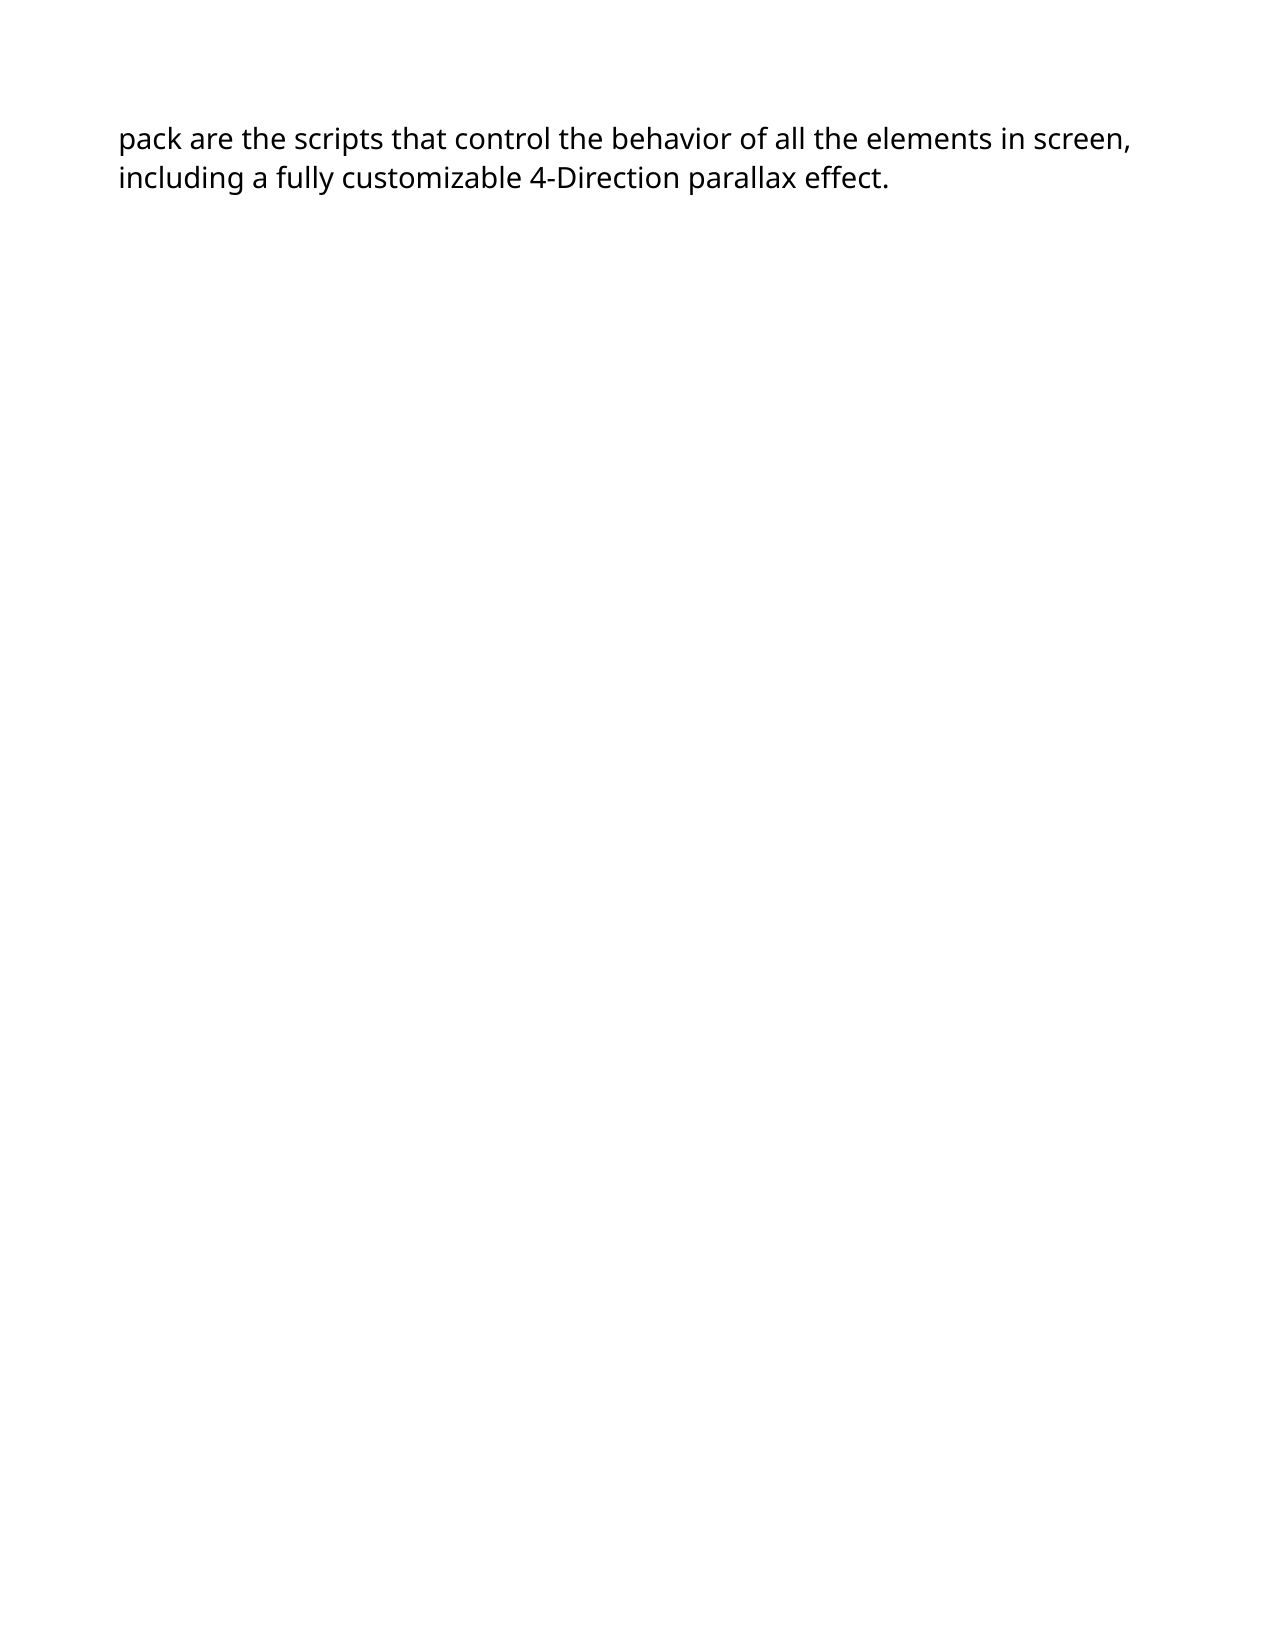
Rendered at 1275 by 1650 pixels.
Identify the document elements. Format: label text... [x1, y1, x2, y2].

text pack are the scripts that control the behavior of all the elements in screen, including a fully customizable 4-Direction parallax effect. [118, 118, 1157, 197]
